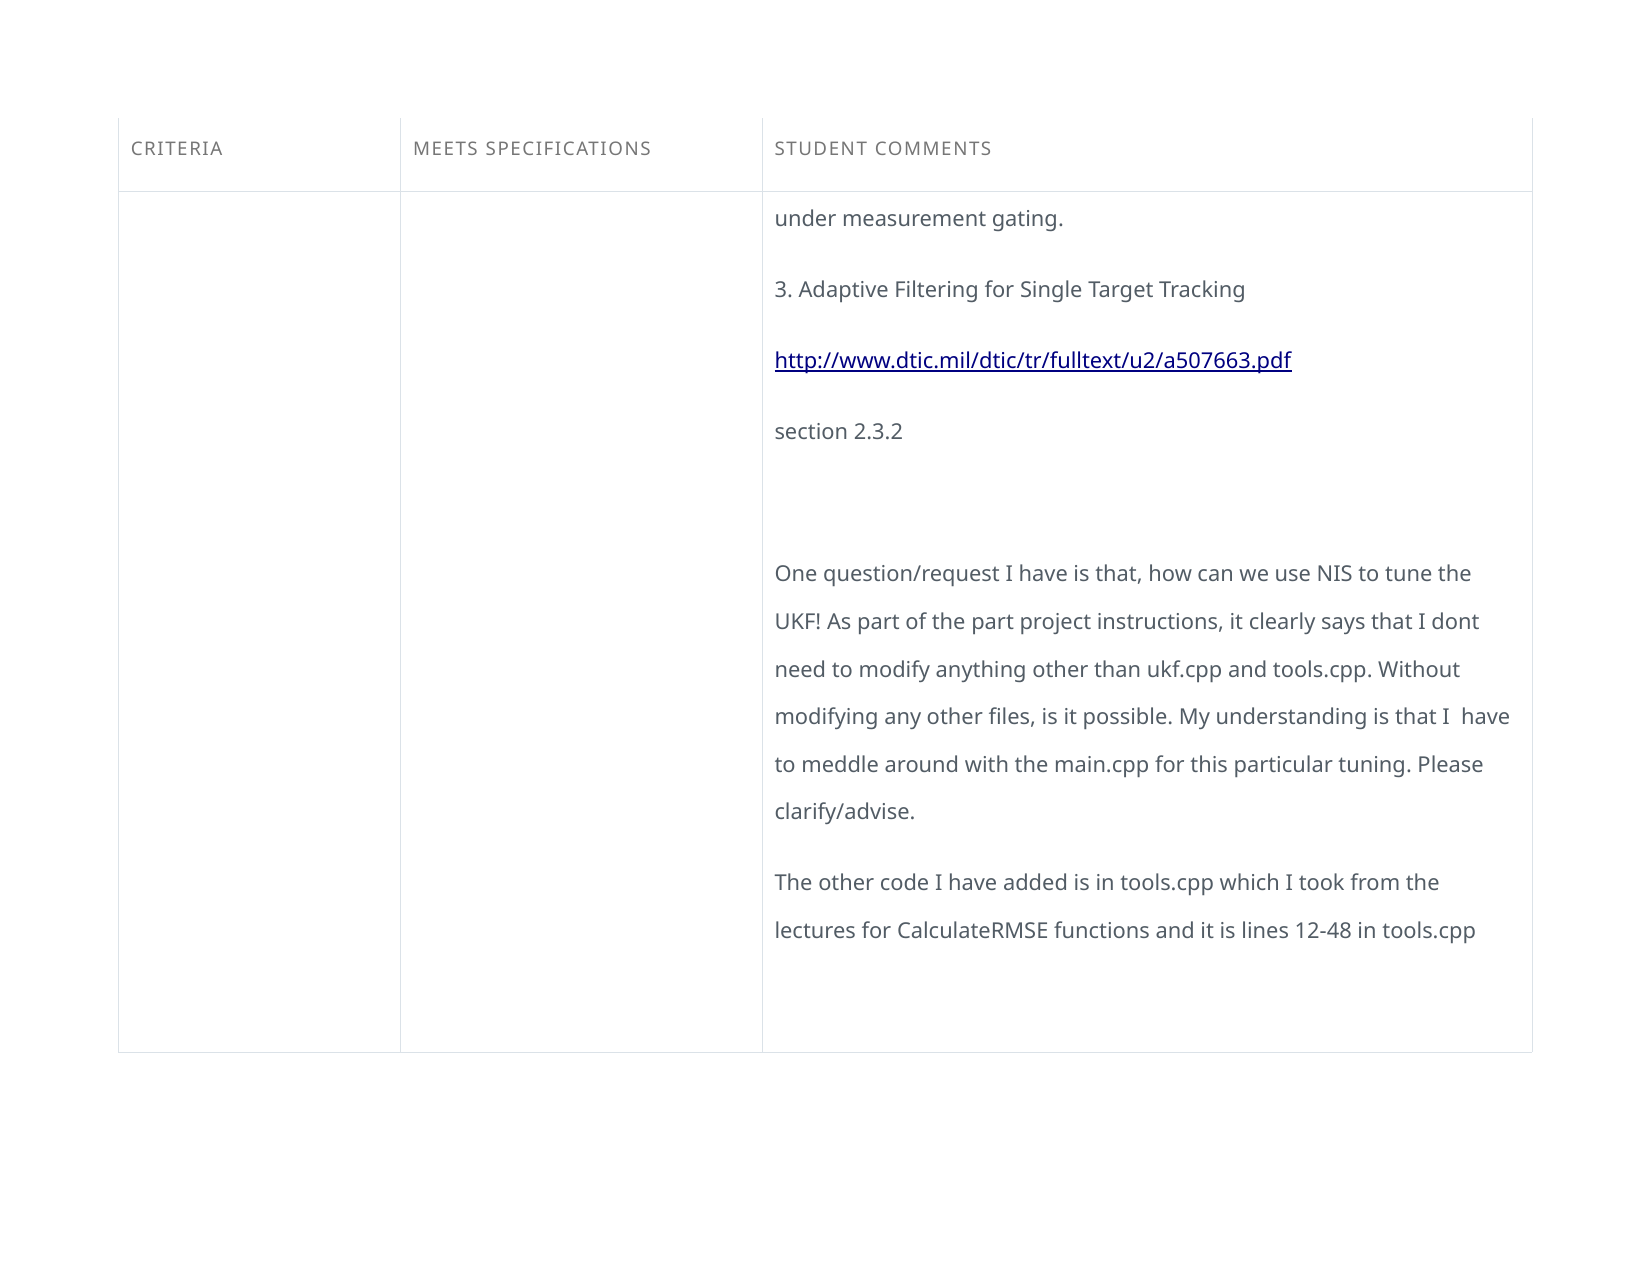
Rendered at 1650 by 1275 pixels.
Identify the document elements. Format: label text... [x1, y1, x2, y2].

table_cell [401, 192, 762, 1052]
table_header CRITERIA [119, 118, 400, 191]
table_header Student Comments [763, 118, 1532, 191]
table_cell under measurement gating. 3. Adaptive Filtering for Single Target Tracking http://www.dtic.mil/dtic/tr/fulltext/u2/a507663.pdf section 2.3.2 One question/request I have is that, how can we use NIS to tune the UKF! As part of the part project instructions, it clearly says that I dont need to modify anything other than ukf.cpp and tools.cpp. Without modifying any other files, is it possible. My understanding is that I have to meddle around with the main.cpp for this particular tuning. Please clarify/advise. The other code I have added is in tools.cpp which I took from the lectures for CalculateRMSE functions and it is lines 12-48 in tools.cpp [763, 192, 1532, 1052]
table_cell [119, 192, 400, 1052]
table_header MEETS SPECIFICATIONS [401, 118, 762, 191]
